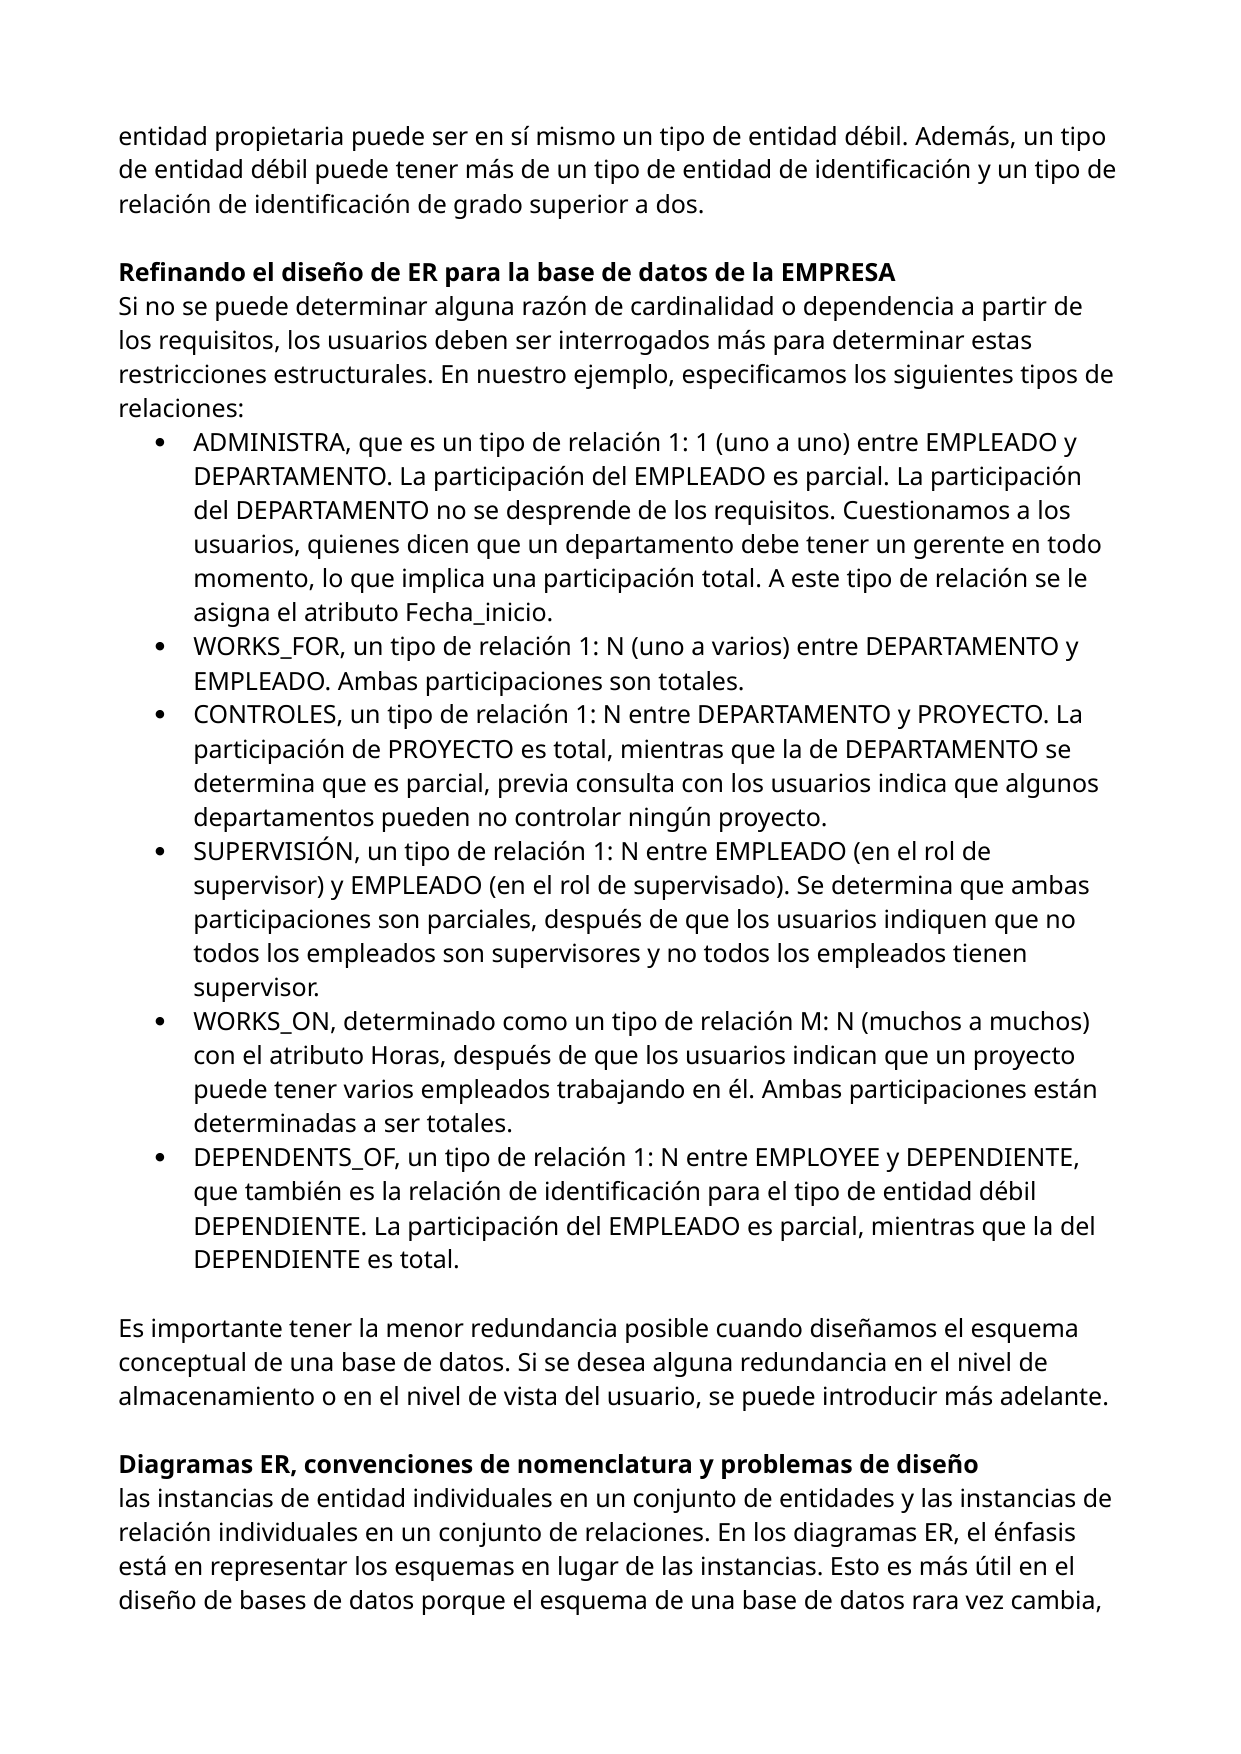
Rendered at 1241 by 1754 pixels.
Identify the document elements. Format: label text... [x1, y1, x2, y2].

list SUPERVISIÓN, un tipo de relación 1: N entre EMPLEADO (en el rol de supervisor) y EMPLEADO (en el rol de supervisado). Se determina que ambas participaciones son parciales, después de que los usuarios indiquen que no todos los empleados son supervisores y no todos los empleados tienen supervisor. [156, 833, 1122, 1004]
text Refinando el diseño de ER para la base de datos de la EMPRESA Si no se puede determinar alguna razón de cardinalidad o dependencia a partir de los requisitos, los usuarios deben ser interrogados más para determinar estas restricciones estructurales. En nuestro ejemplo, especificamos los siguientes tipos de relaciones: [118, 254, 1122, 425]
text entidad propietaria puede ser en sí mismo un tipo de entidad débil. Además, un tipo de entidad débil puede tener más de un tipo de entidad de identificación y un tipo de relación de identificación de grado superior a dos. [118, 118, 1122, 220]
text Diagramas ER, convenciones de nomenclatura y problemas de diseño las instancias de entidad individuales en un conjunto de entidades y las instancias de relación individuales en un conjunto de relaciones. En los diagramas ER, el énfasis está en representar los esquemas en lugar de las instancias. Esto es más útil en el diseño de bases de datos porque el esquema de una base de datos rara vez cambia, [118, 1447, 1122, 1617]
list DEPENDENTS_OF, un tipo de relación 1: N entre EMPLOYEE y DEPENDIENTE, que también es la relación de identificación para el tipo de entidad débil DEPENDIENTE. La participación del EMPLEADO es parcial, mientras que la del DEPENDIENTE es total. [156, 1140, 1122, 1276]
text Es importante tener la menor redundancia posible cuando diseñamos el esquema conceptual de una base de datos. Si se desea alguna redundancia en el nivel de almacenamiento o en el nivel de vista del usuario, se puede introducir más adelante. [118, 1310, 1122, 1412]
list WORKS_FOR, un tipo de relación 1: N (uno a varios) entre DEPARTAMENTO y EMPLEADO. Ambas participaciones son totales. [156, 629, 1122, 697]
list WORKS_ON, determinado como un tipo de relación M: N (muchos a muchos) con el atributo Horas, después de que los usuarios indican que un proyecto puede tener varios empleados trabajando en él. Ambas participaciones están determinadas a ser totales. [156, 1004, 1122, 1140]
list ADMINISTRA, que es un tipo de relación 1: 1 (uno a uno) entre EMPLEADO y DEPARTAMENTO. La participación del EMPLEADO es parcial. La participación del DEPARTAMENTO no se desprende de los requisitos. Cuestionamos a los usuarios, quienes dicen que un departamento debe tener un gerente en todo momento, lo que implica una participación total. A este tipo de relación se le asigna el atributo Fecha_inicio. [156, 425, 1122, 629]
list CONTROLES, un tipo de relación 1: N entre DEPARTAMENTO y PROYECTO. La participación de PROYECTO es total, mientras que la de DEPARTAMENTO se determina que es parcial, previa consulta con los usuarios indica que algunos departamentos pueden no controlar ningún proyecto. [156, 697, 1122, 833]
